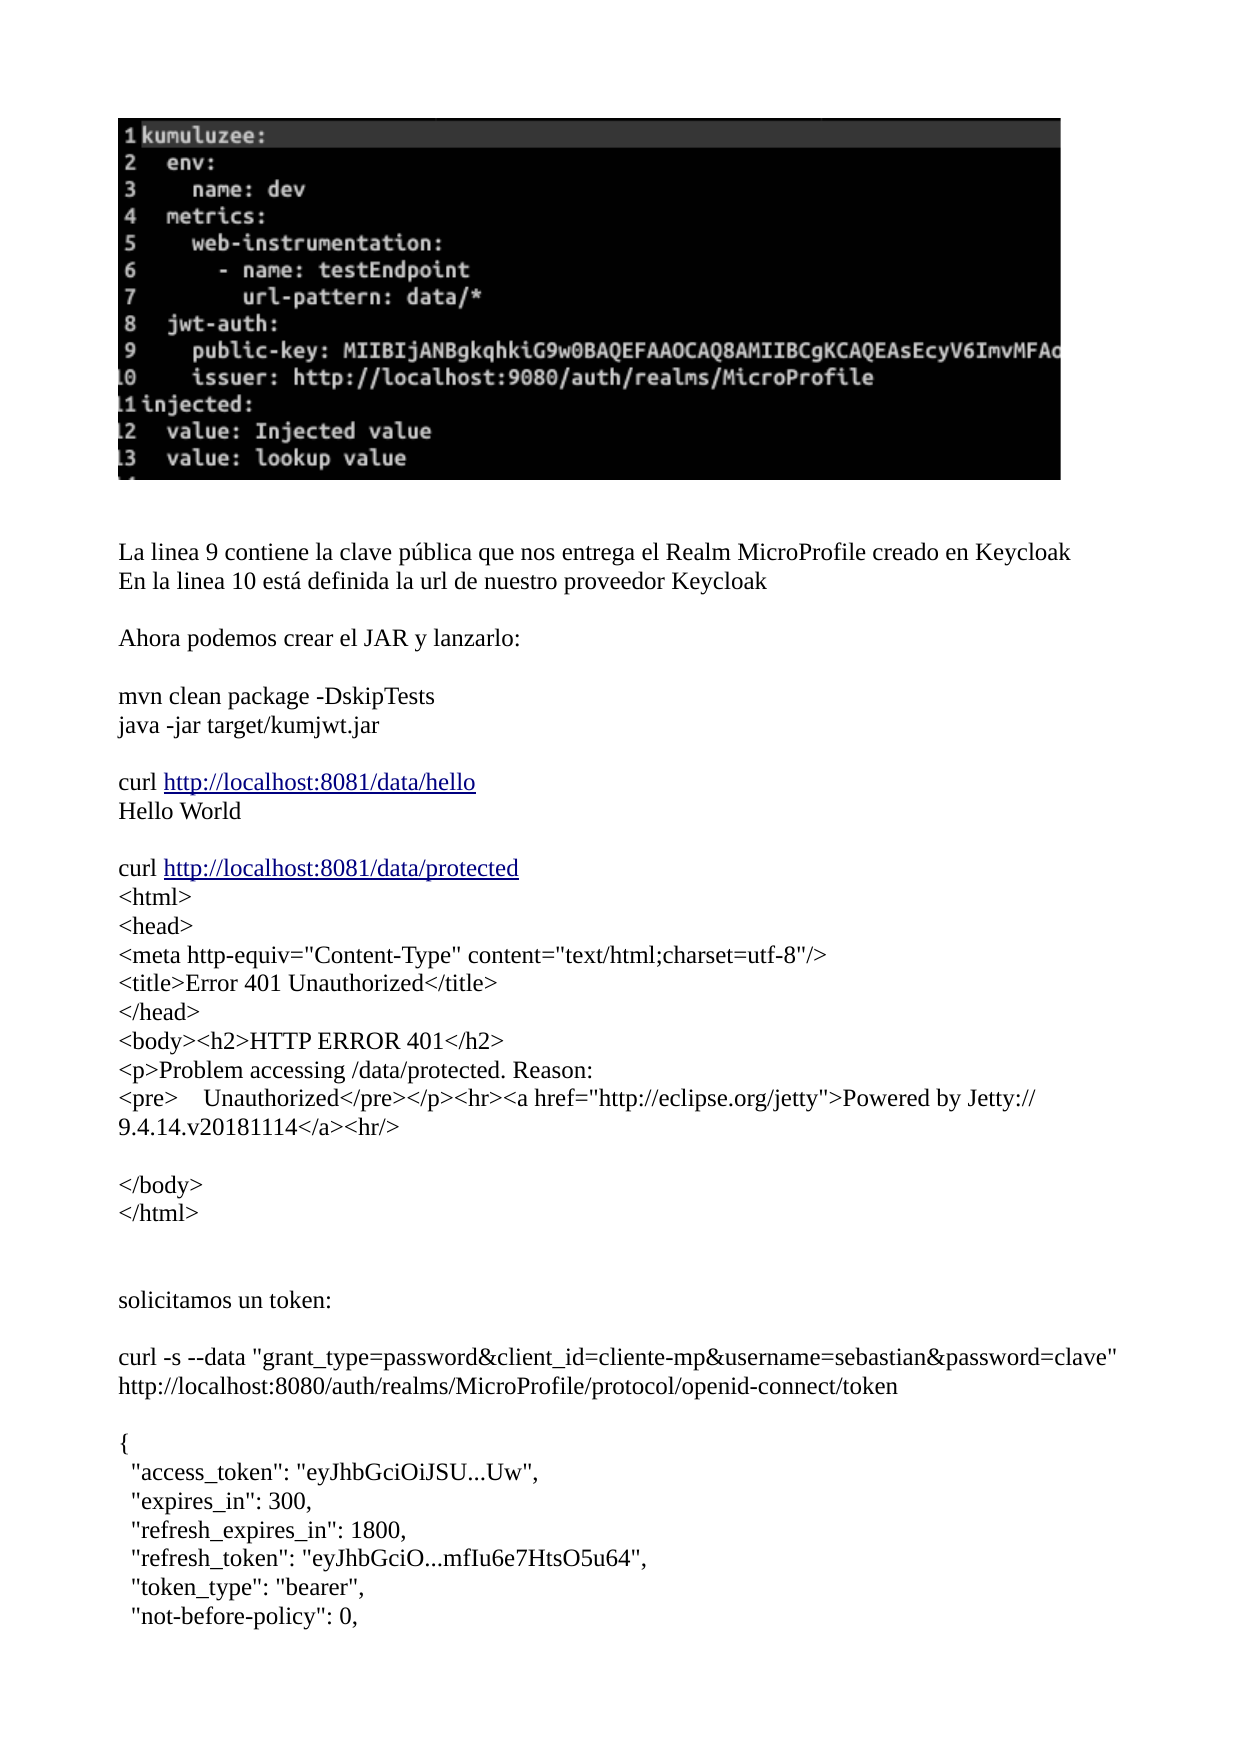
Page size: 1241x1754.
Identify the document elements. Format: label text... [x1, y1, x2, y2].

text Ahora podemos crear el JAR y lanzarlo: [118, 623, 1122, 652]
text curl http://localhost:8081/data/hello [118, 767, 1122, 796]
text <html> [118, 882, 1122, 911]
text { [118, 1428, 1122, 1457]
text "refresh_token": "eyJhbGciO...mfIu6e7HtsO5u64", [118, 1543, 1122, 1572]
text <title>Error 401 Unauthorized</title> [118, 968, 1122, 997]
text Hello World [118, 796, 1122, 825]
text "not-before-policy": 0, [118, 1601, 1122, 1630]
text </body> [118, 1170, 1122, 1198]
text <meta http-equiv="Content-Type" content="text/html;charset=utf-8"/> [118, 940, 1122, 968]
text curl http://localhost:8081/data/protected [118, 853, 1122, 882]
text La linea 9 contiene la clave pública que nos entrega el Realm MicroProfile creado en Keycloak [118, 537, 1122, 566]
text "token_type": "bearer", [118, 1572, 1122, 1601]
text "access_token": "eyJhbGciOiJSU...Uw", [118, 1457, 1122, 1486]
text "expires_in": 300, [118, 1486, 1122, 1515]
text "refresh_expires_in": 1800, [118, 1515, 1122, 1543]
text En la linea 10 está definida la url de nuestro proveedor Keycloak [118, 566, 1122, 595]
text <body><h2>HTTP ERROR 401</h2> [118, 1026, 1122, 1055]
text java -jar target/kumjwt.jar [118, 710, 1122, 738]
text </head> [118, 997, 1122, 1026]
text <head> [118, 911, 1122, 940]
picture [118, 118, 1061, 480]
text mvn clean package -DskipTests [118, 681, 1122, 710]
text curl -s --data "grant_type=password&client_id=cliente-mp&username=sebastian&password=clave" http://localhost:8080/auth/realms/MicroProfile/protocol/openid-connect/token [118, 1342, 1122, 1400]
text <p>Problem accessing /data/protected. Reason: [118, 1055, 1122, 1083]
text <pre> Unauthorized</pre></p><hr><a href="http://eclipse.org/jetty">Powered by Jetty:// 9.4.14.v20181114</a><hr/> [118, 1083, 1122, 1141]
text </html> [118, 1198, 1122, 1227]
text solicitamos un token: [118, 1285, 1122, 1313]
